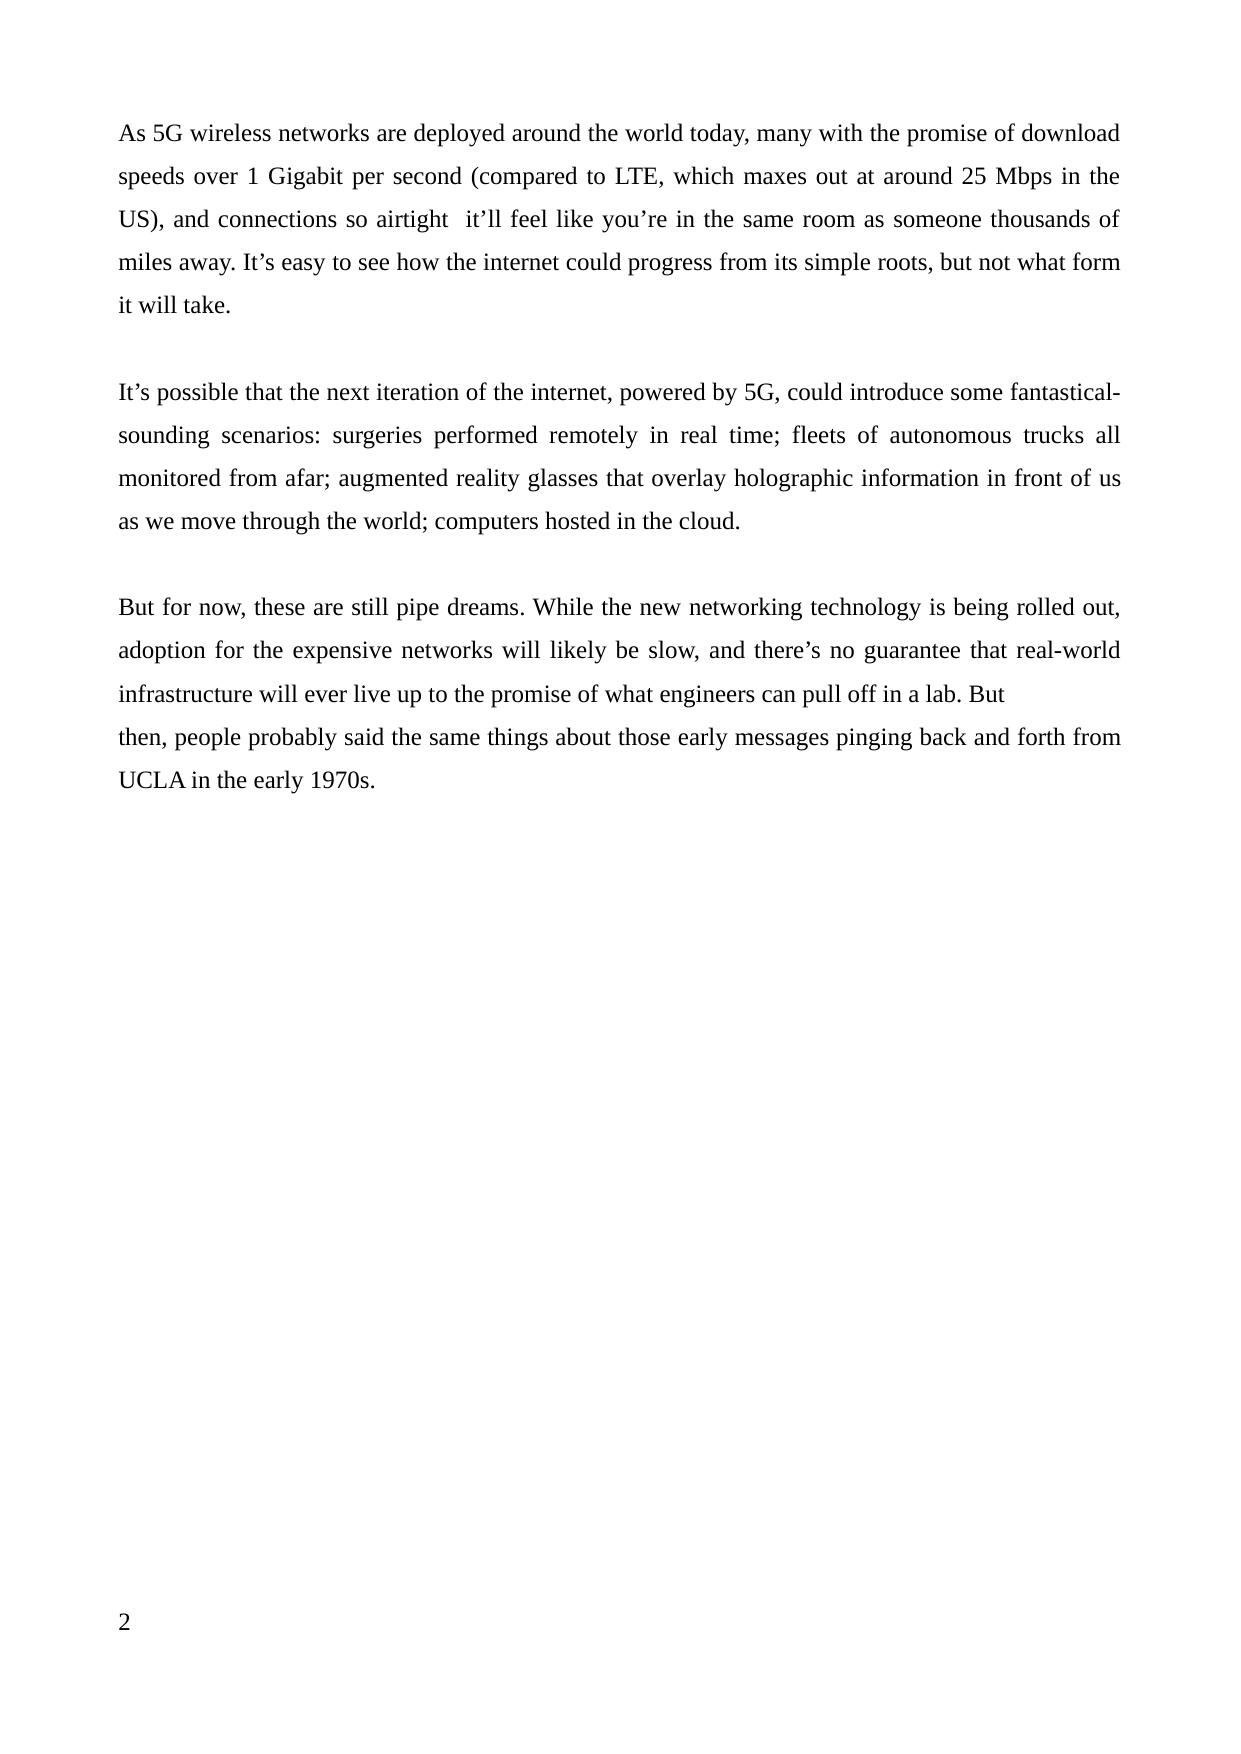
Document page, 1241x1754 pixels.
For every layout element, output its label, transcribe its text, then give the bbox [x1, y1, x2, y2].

text then, people probably said the same things about those early messages pinging back and forth from UCLA in the early 1970s. [118, 722, 1122, 794]
text But for now, these are still pipe dreams. While the new networking technology is being rolled out, adoption for the expensive networks will likely be slow, and there’s no guarantee that real-world infrastructure will ever live up to the promise of what engineers can pull off in a lab. But [118, 592, 1122, 707]
text As 5G wireless networks are deployed around the world today, many with the promise of download speeds over 1 Gigabit per second (compared to LTE, which maxes out at around 25 Mbps in the US), and connections so airtight it’ll feel like you’re in the same room as someone thousands of miles away. It’s easy to see how the internet could progress from its simple roots, but not what form it will take. [118, 118, 1122, 319]
text It’s possible that the next iteration of the internet, powered by 5G, could introduce some fantastical-sounding scenarios: surgeries performed remotely in real time; fleets of autonomous trucks all monitored from afar; augmented reality glasses that overlay holographic information in front of us as we move through the world; computers hosted in the cloud. [118, 377, 1122, 535]
